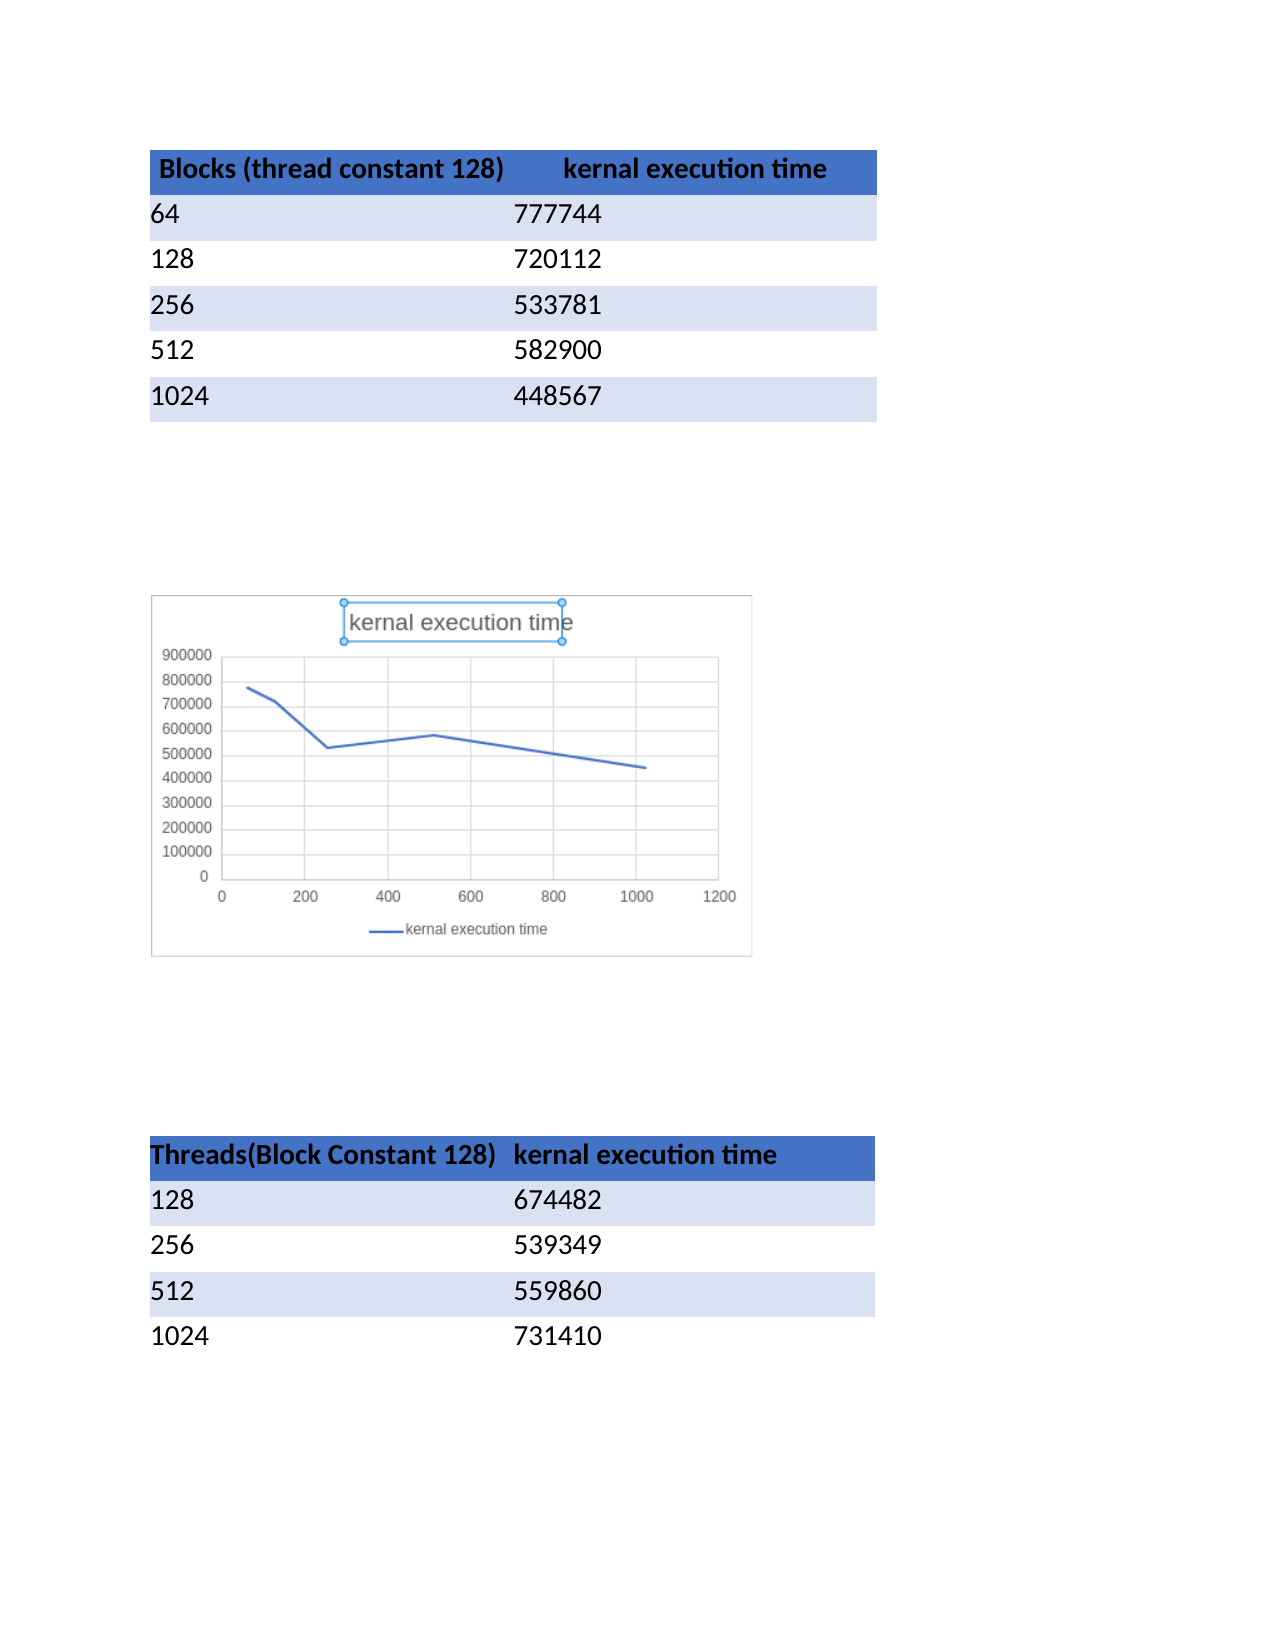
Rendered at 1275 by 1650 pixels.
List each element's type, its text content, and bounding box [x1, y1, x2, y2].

table_cell 720112 [513, 241, 877, 286]
table_cell 533781 [513, 286, 877, 331]
table_header kernal execution time [513, 150, 877, 195]
table_cell 512 [150, 331, 513, 377]
table_header kernal execution time [513, 1136, 875, 1181]
table_cell 64 [150, 195, 513, 241]
table_cell 256 [150, 1226, 513, 1272]
table_cell 559860 [513, 1272, 875, 1317]
table_cell 128 [150, 241, 513, 286]
picture [150, 594, 753, 957]
table_cell 1024 [150, 1317, 513, 1362]
table_cell 539349 [513, 1226, 875, 1272]
table_cell 731410 [513, 1317, 875, 1362]
table_cell 777744 [513, 195, 877, 241]
table_cell 448567 [513, 377, 877, 422]
table_header Threads(Block Constant 128) [150, 1136, 513, 1181]
table_header Blocks (thread constant 128) [150, 150, 513, 195]
table_cell 256 [150, 286, 513, 331]
table_cell 512 [150, 1272, 513, 1317]
table_cell 128 [150, 1181, 513, 1226]
table_cell 1024 [150, 377, 513, 422]
table_cell 674482 [513, 1181, 875, 1226]
table_cell 582900 [513, 331, 877, 377]
